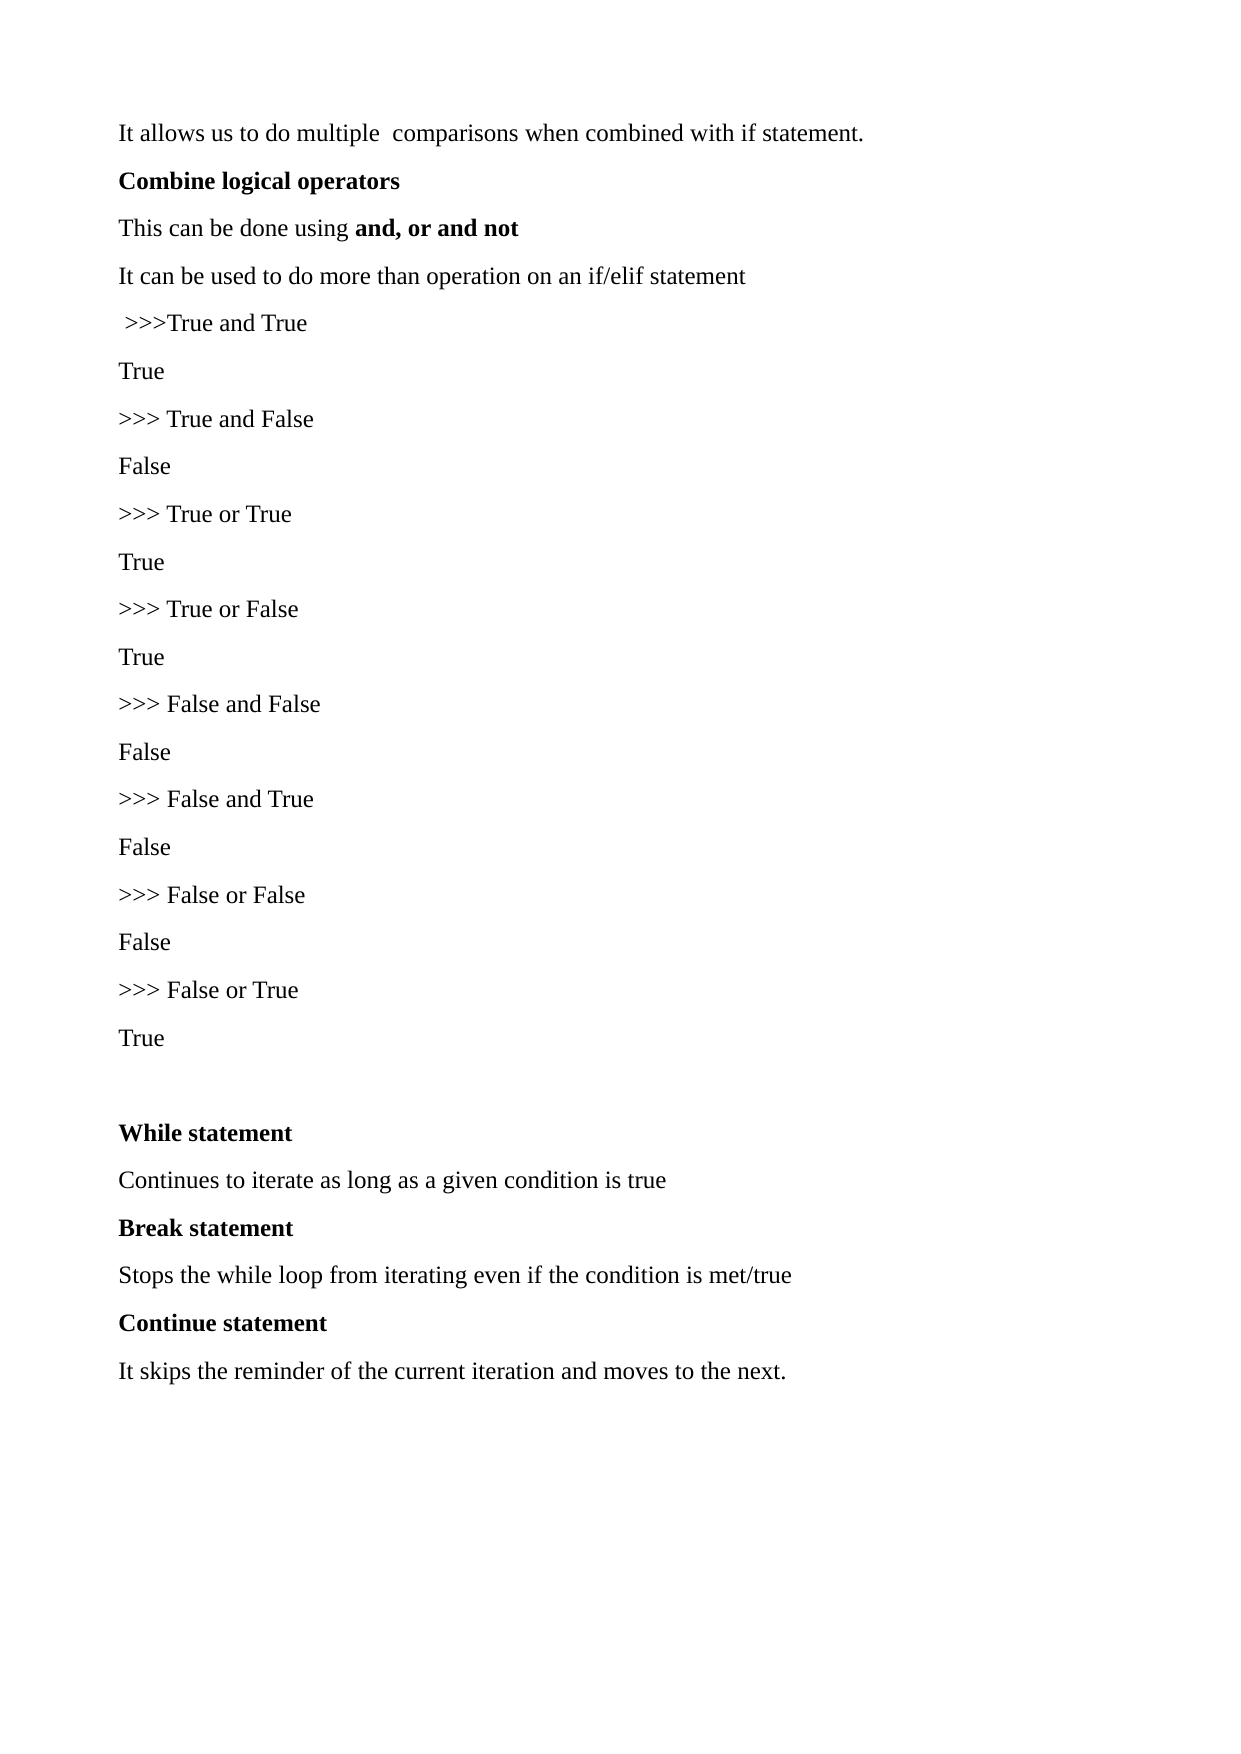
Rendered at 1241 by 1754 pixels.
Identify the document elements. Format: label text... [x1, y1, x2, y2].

text False [118, 451, 1122, 480]
text It allows us to do multiple comparisons when combined with if statement. [118, 118, 1122, 147]
text >>> True or True [118, 499, 1122, 528]
text >>> False and True [118, 784, 1122, 813]
text While statement [118, 1118, 1122, 1147]
text Stops the while loop from iterating even if the condition is met/true [118, 1261, 1122, 1289]
text True [118, 356, 1122, 385]
text >>> False and False [118, 689, 1122, 718]
text >>> True and False [118, 404, 1122, 432]
text It skips the reminder of the current iteration and moves to the next. [118, 1356, 1122, 1384]
text False [118, 832, 1122, 861]
text Continue statement [118, 1308, 1122, 1337]
text False [118, 737, 1122, 766]
text False [118, 927, 1122, 956]
text True [118, 1023, 1122, 1051]
text True [118, 642, 1122, 671]
text >>> False or False [118, 880, 1122, 908]
text Break statement [118, 1213, 1122, 1242]
text >>> False or True [118, 975, 1122, 1004]
text Continues to iterate as long as a given condition is true [118, 1165, 1122, 1194]
text >>> True or False [118, 594, 1122, 623]
text It can be used to do more than operation on an if/elif statement [118, 261, 1122, 290]
text Combine logical operators [118, 166, 1122, 194]
text This can be done using and, or and not [118, 213, 1122, 242]
text True [118, 547, 1122, 575]
text >>>True and True [118, 308, 1122, 337]
